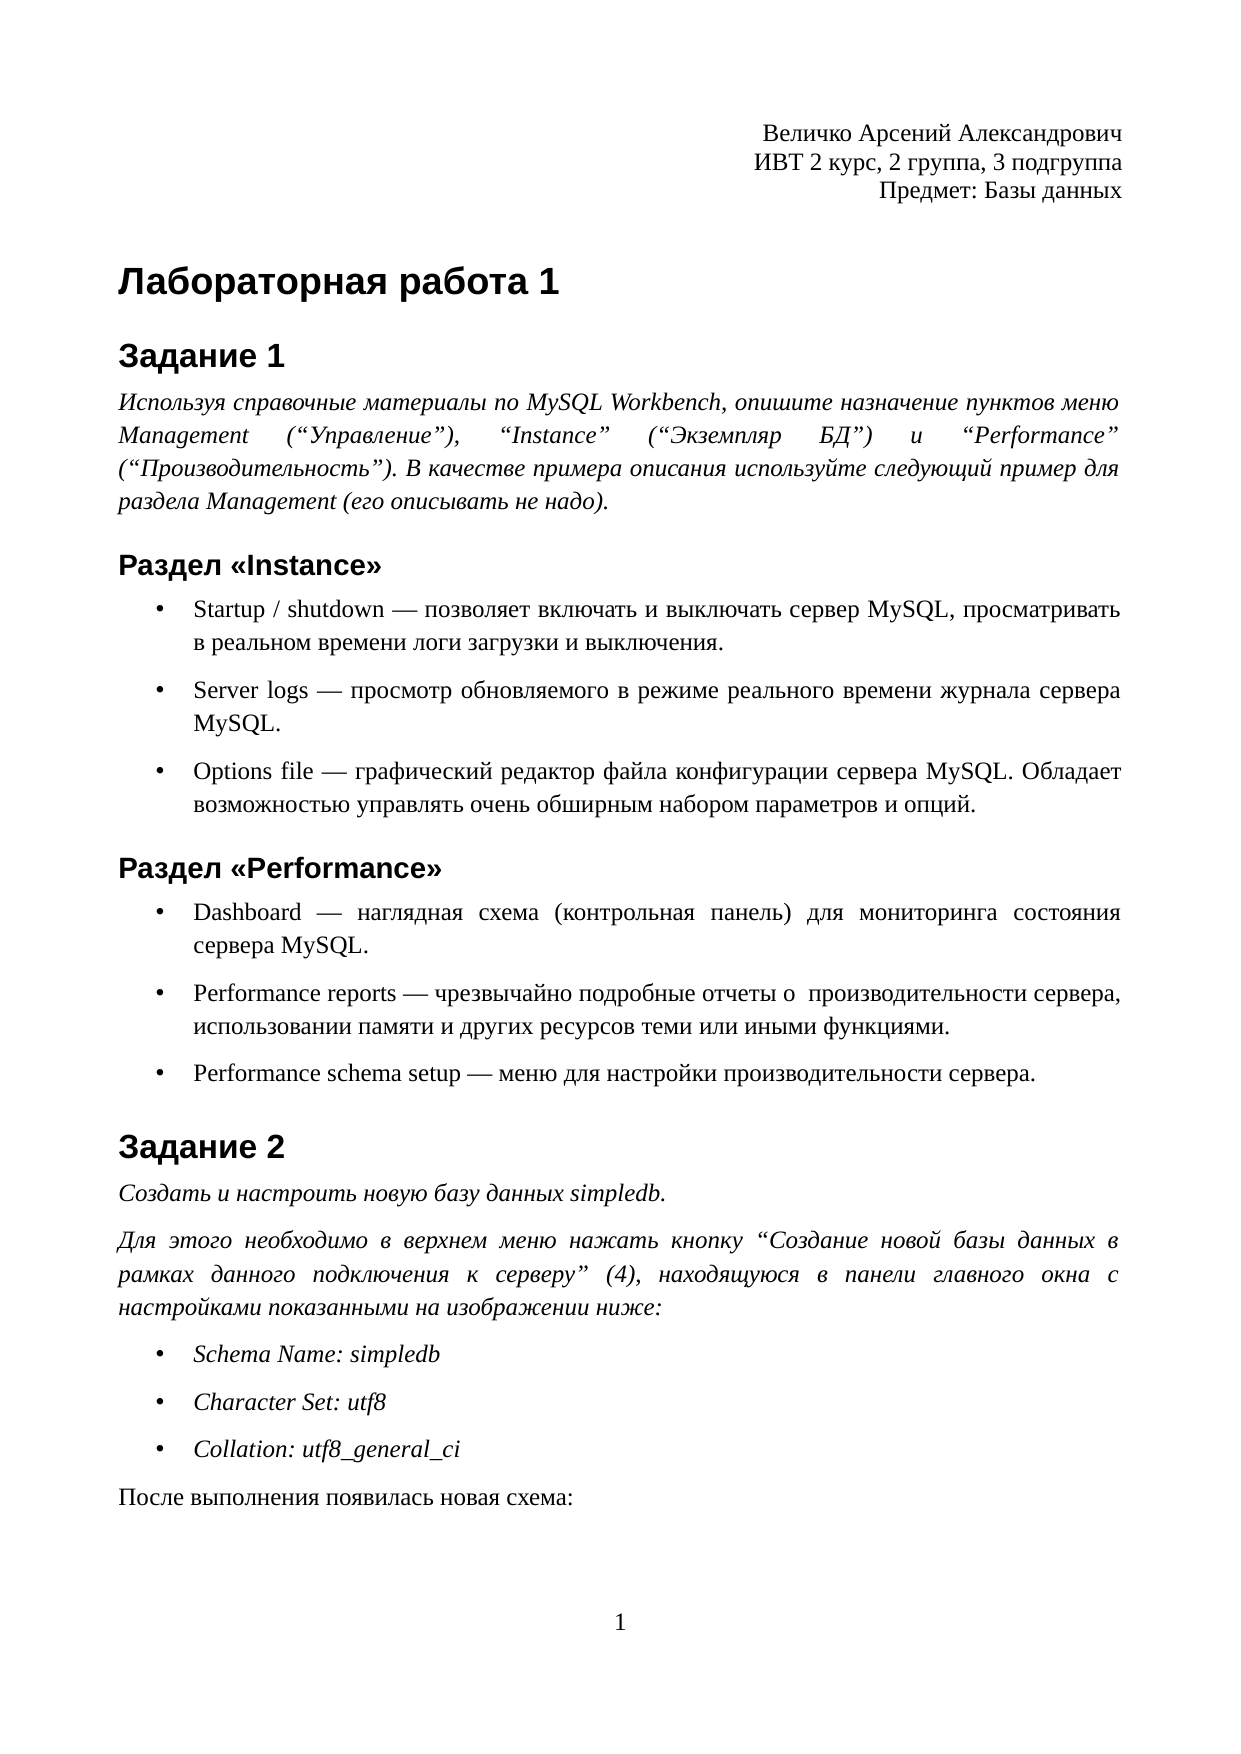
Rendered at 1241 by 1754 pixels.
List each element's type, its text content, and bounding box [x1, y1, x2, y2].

subtitle Задание 1 [118, 336, 1122, 374]
subtitle Раздел «Performance» [118, 851, 1122, 885]
text После выполнения появилась новая схема: [118, 1482, 1122, 1511]
list Character Set: utf8 [156, 1387, 1122, 1416]
subtitle Задание 2 [118, 1127, 1122, 1166]
list Server logs — просмотр обновляемого в режиме реального времени журнала сервера MySQL. [156, 675, 1122, 737]
list Dashboard — наглядная схема (контрольная панель) для мониторинга состояния сервера MySQL. [156, 897, 1122, 959]
list Performance reports — чрезвычайно подробные отчеты о производительности сервера, использовании памяти и других ресурсов теми или иными функциями. [156, 978, 1122, 1039]
list Options file — графический редактор файла конфигурации сервера MySQL. Обладает возможностью управлять очень обширным набором параметров и опций. [156, 756, 1122, 817]
text Для этого необходимо в верхнем меню нажать кнопку “Создание новой базы данных в рамках данного подключения к серверу” (4), находящуюся в панели главного окна с настройками показанными на изображении ниже: [118, 1226, 1122, 1320]
list Collation: utf8_general_ci [156, 1434, 1122, 1463]
text Используя справочные материалы по MySQL Workbench, опишите назначение пунктов меню Management (“Управление”), “Instance” (“Экземпляр БД”) и “Performance” (“Производительность”). В качестве примера описания используйте следующий пример для раздела Management (его описывать не надо). [118, 387, 1122, 515]
text Создать и настроить новую базу данных simpledb. [118, 1178, 1122, 1207]
subtitle Раздел «Instance» [118, 548, 1122, 582]
subtitle Лабораторная работа 1 [118, 259, 1122, 302]
list Performance schema setup — меню для настройки производительности сервера. [156, 1058, 1122, 1087]
list Startup / shutdown — позволяет включать и выключать сервер MySQL, просматривать в реальном времени логи загрузки и выключения. [156, 594, 1122, 656]
list Schema Name: simpledb [156, 1339, 1122, 1368]
